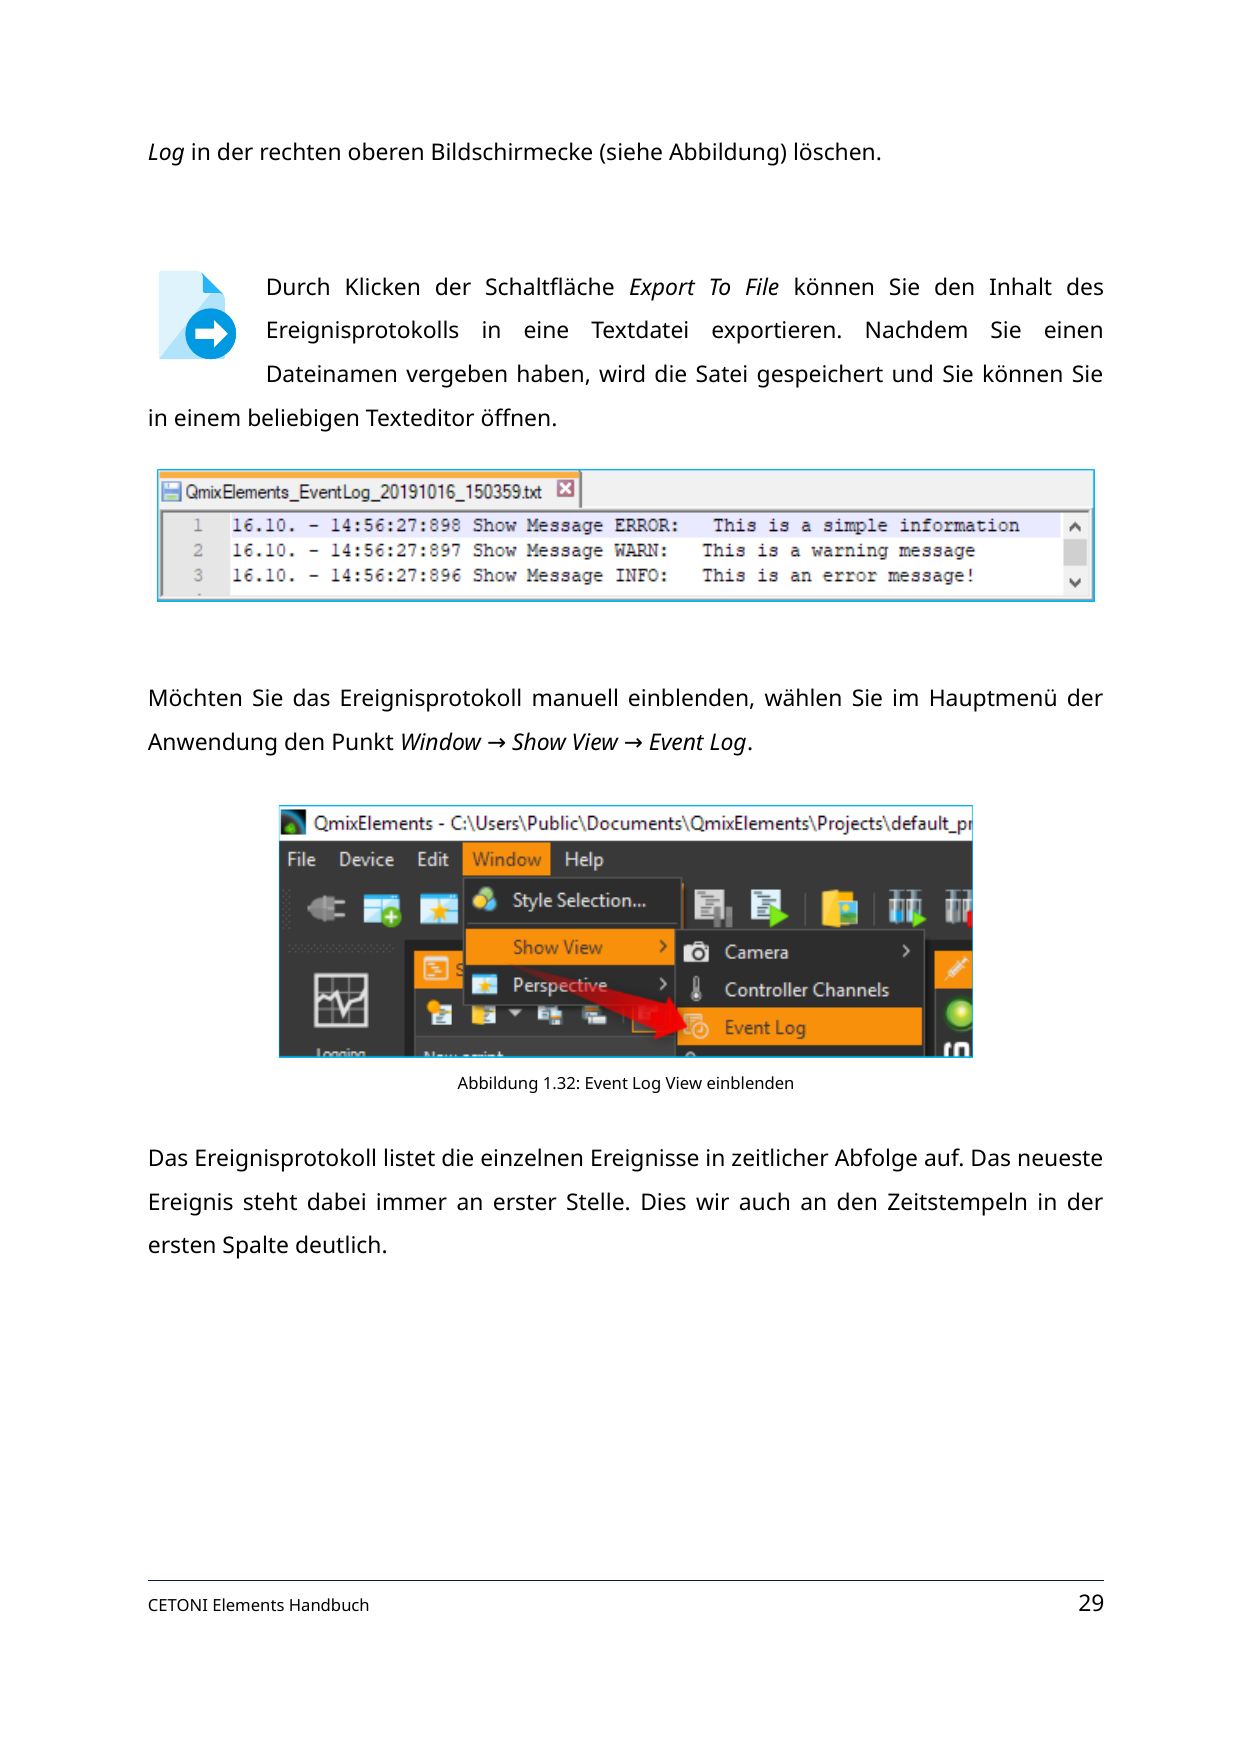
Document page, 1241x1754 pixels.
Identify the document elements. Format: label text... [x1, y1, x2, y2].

picture [159, 471, 1093, 600]
picture [278, 805, 973, 1056]
text Das Ereignisprotokoll listet die einzelnen Ereignisse in zeitlicher Abfolge auf. Das neueste Ereignis steht dabei immer an erster Stelle. Dies wir auch an den Zeitstempeln in der ersten Spalte deutlich. [148, 793, 1104, 1261]
text Durch Klicken der Schaltfläche Export To File können Sie den Inhalt des Ereignisprotokolls in eine Textdatei exportieren. Nachdem Sie einen Dateinamen vergeben haben, wird die Satei gespeichert und Sie können Sie in einem beliebigen Texteditor öffnen. [148, 271, 1104, 433]
text Abbildung 1.32: Event Log View einblenden [279, 1058, 973, 1094]
text Möchten Sie das Ereignisprotokoll manuell einblenden, wählen Sie im Hauptmenü der Anwendung den Punkt Window → Show View → Event Log. [148, 682, 1104, 757]
text Log in der rechten oberen Bildschirmecke (siehe Abbildung) löschen. [148, 136, 1104, 167]
